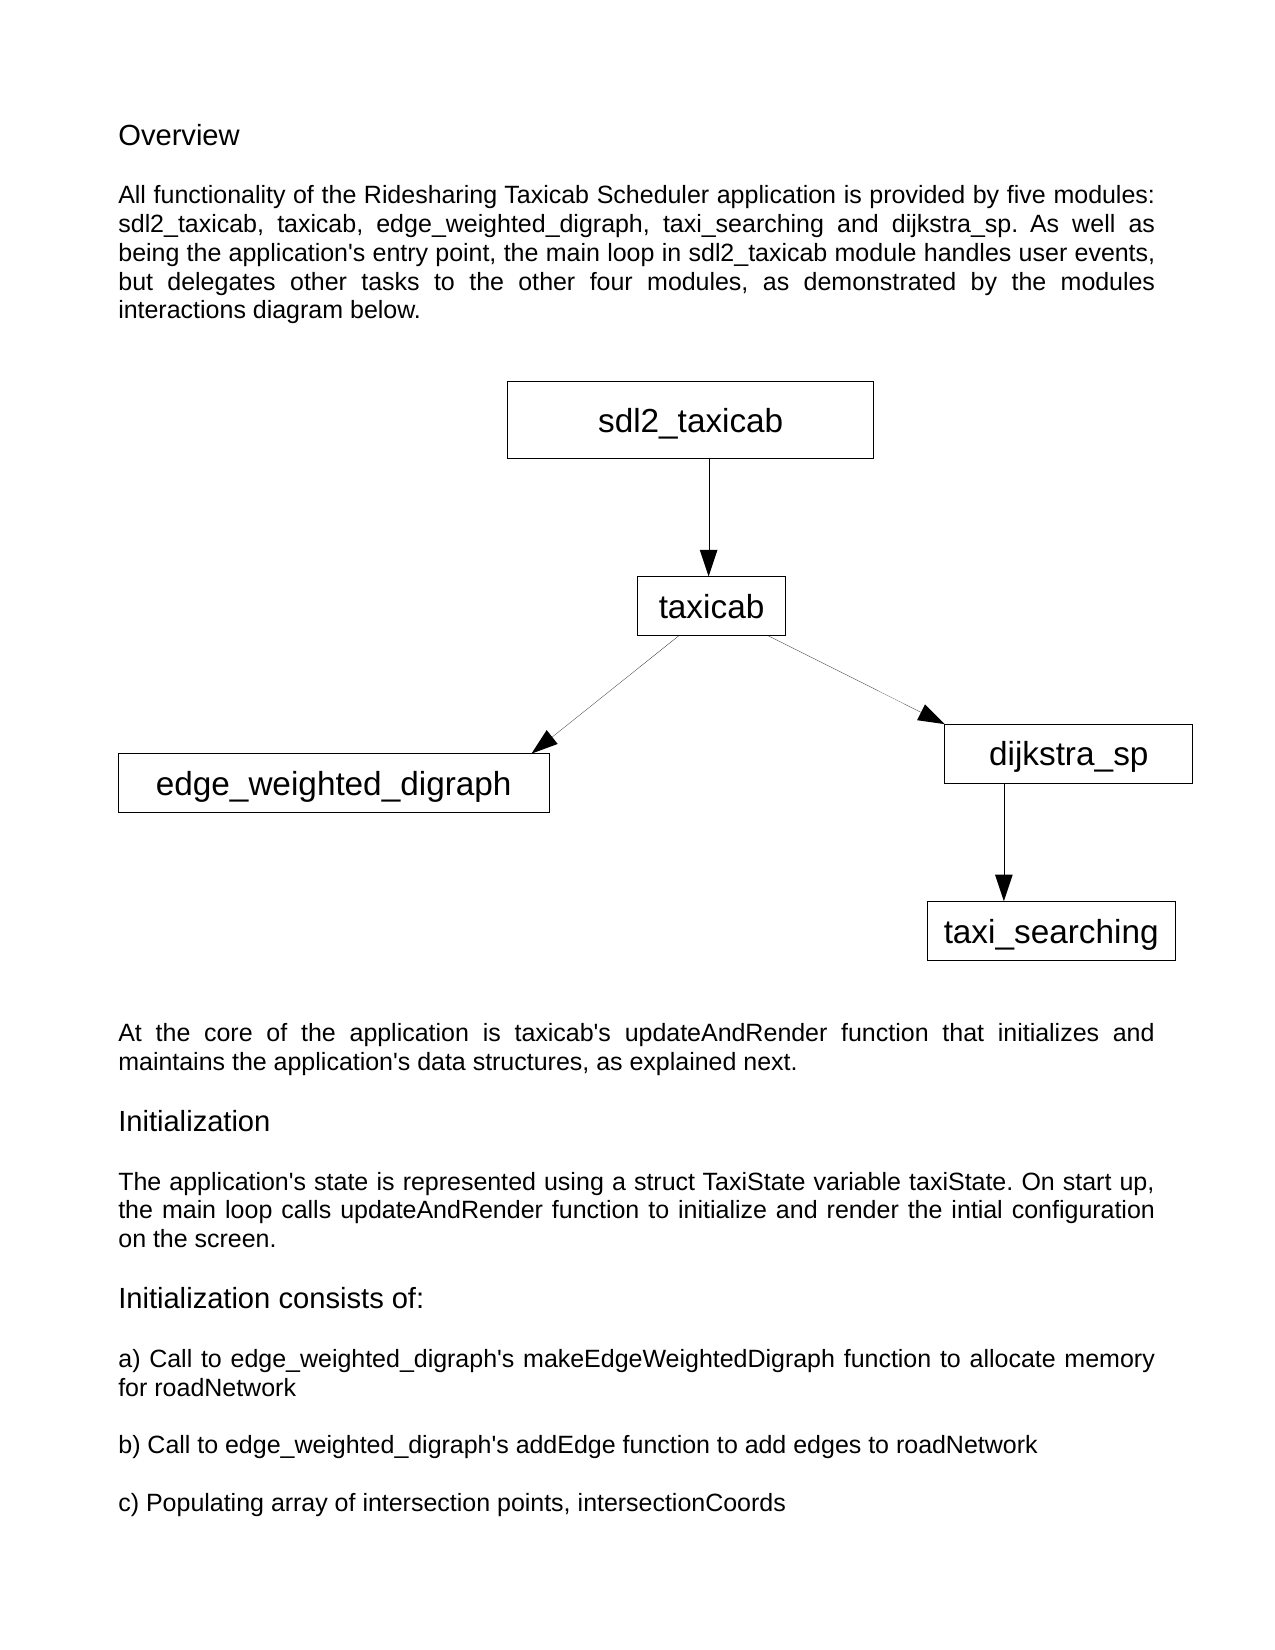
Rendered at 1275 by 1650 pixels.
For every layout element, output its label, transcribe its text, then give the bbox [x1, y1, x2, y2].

text Overview [118, 118, 1157, 152]
text Initialization consists of: [118, 1281, 1157, 1315]
text All functionality of the Ridesharing Taxicab Scheduler application is provided by five modules: sdl2_taxicab, taxicab, edge_weighted_digraph, taxi_searching and dijkstra_sp. As well as being the application's entry point, the main loop in sdl2_taxicab module handles user events, but delegates other tasks to the other four modules, as demonstrated by the modules interactions diagram below. [118, 180, 1157, 324]
text At the core of the application is taxicab's updateAndRender function that initializes and maintains the application's data structures, as explained next. [118, 1018, 1157, 1075]
text Initialization [118, 1104, 1157, 1138]
text b) Call to edge_weighted_digraph's addEdge function to add edges to roadNetwork [118, 1430, 1157, 1459]
text The application's state is represented using a struct TaxiState variable taxiState. On start up, the main loop calls updateAndRender function to initialize and render the intial configuration on the screen. [118, 1166, 1157, 1253]
text a) Call to edge_weighted_digraph's makeEdgeWeightedDigraph function to allocate memory for roadNetwork [118, 1344, 1157, 1401]
text c) Populating array of intersection points, intersectionCoords [118, 1487, 1157, 1516]
